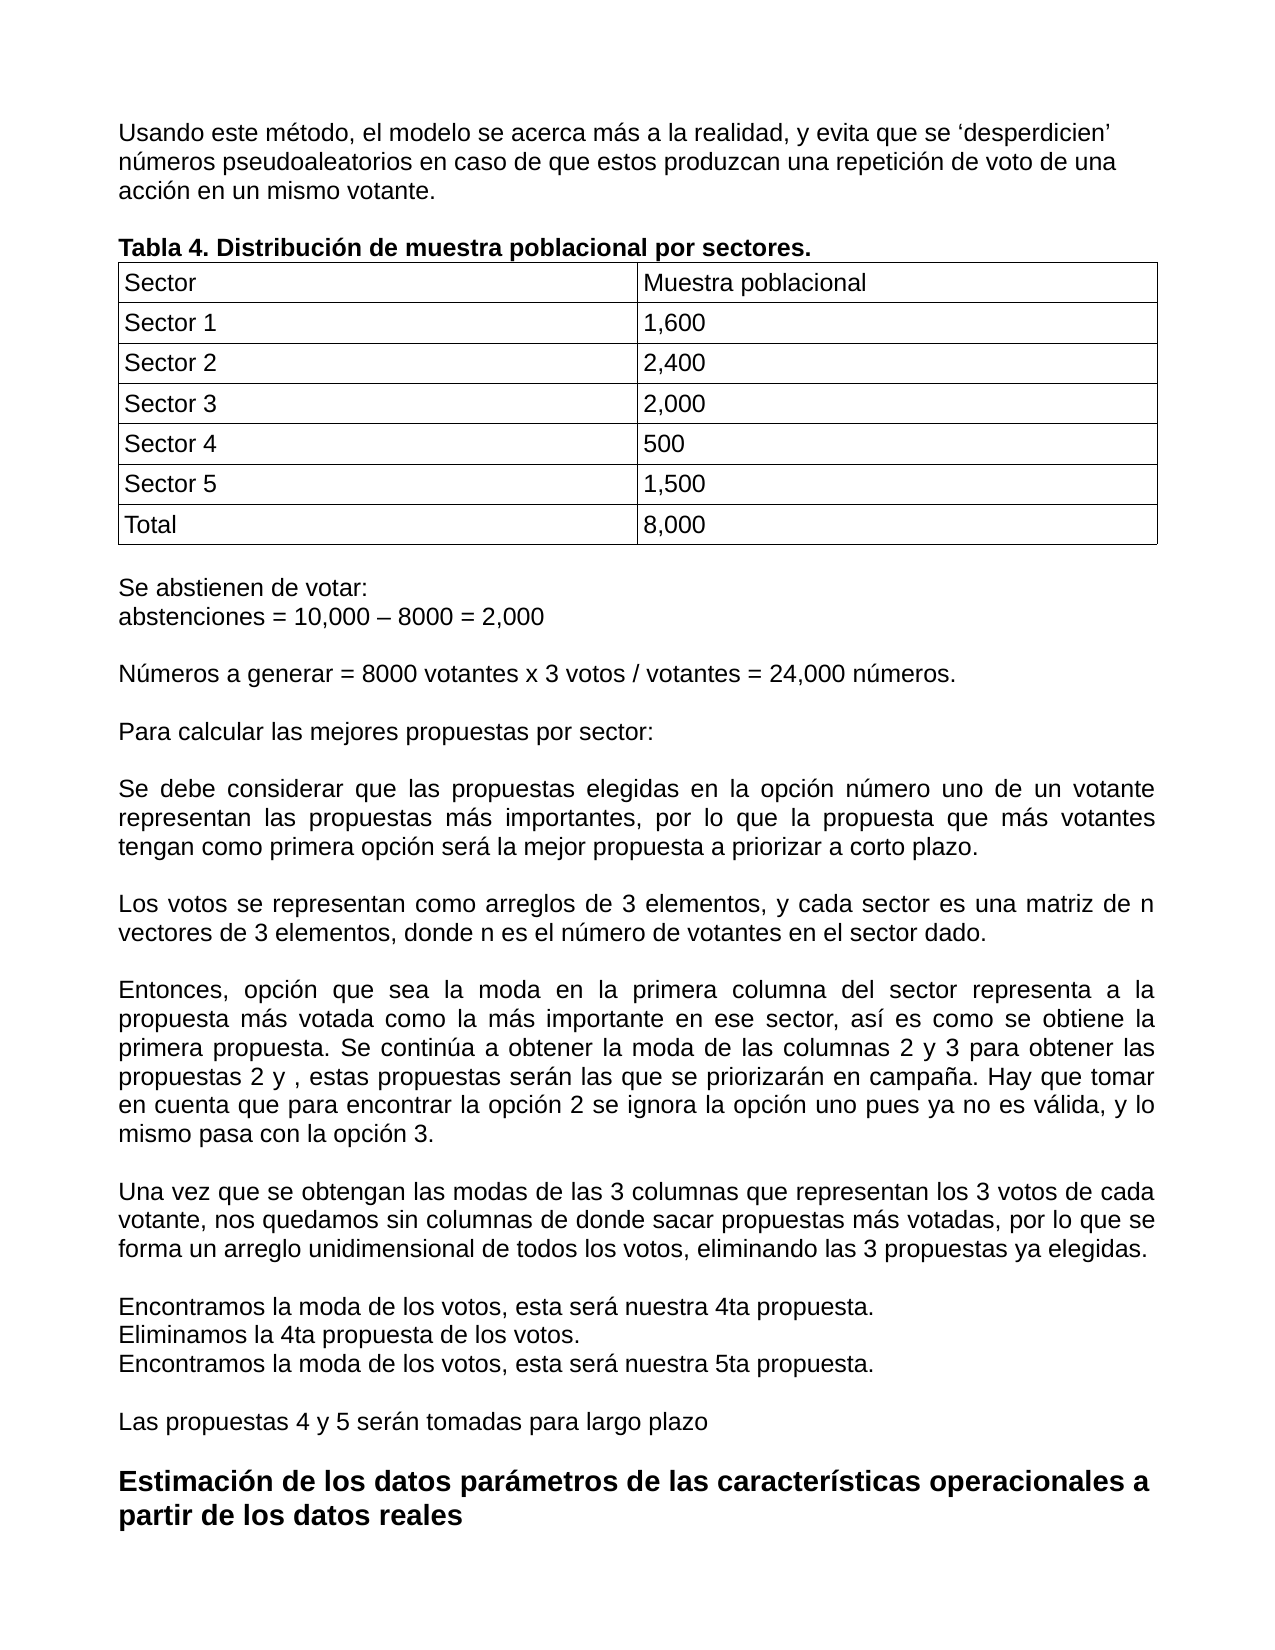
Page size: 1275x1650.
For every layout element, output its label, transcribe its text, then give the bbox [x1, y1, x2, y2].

table_cell Sector 4 [119, 424, 637, 463]
text Una vez que se obtengan las modas de las 3 columnas que representan los 3 votos de cada votante, nos quedamos sin columnas de donde sacar propuestas más votadas, por lo que se forma un arreglo unidimensional de todos los votos, eliminando las 3 propuestas ya elegidas. [118, 1177, 1157, 1263]
text Las propuestas 4 y 5 serán tomadas para largo plazo [118, 1407, 1157, 1435]
text Los votos se representan como arreglos de 3 elementos, y cada sector es una matriz de n vectores de 3 elementos, donde n es el número de votantes en el sector dado. [118, 889, 1157, 947]
table_cell Sector 1 [119, 303, 637, 342]
table_cell 2,400 [638, 344, 1157, 383]
table_cell Sector 2 [119, 344, 637, 383]
text Para calcular las mejores propuestas por sector: [118, 717, 1157, 745]
text abstenciones = 10,000 – 8000 = 2,000 [118, 602, 1157, 630]
text Números a generar = 8000 votantes x 3 votos / votantes = 24,000 números. [118, 659, 1157, 688]
text Usando este método, el modelo se acerca más a la realidad, y evita que se ‘desperdicien’ números pseudoaleatorios en caso de que estos produzcan una repetición de voto de una acción en un mismo votante. [118, 118, 1157, 204]
table_cell Sector 3 [119, 384, 637, 423]
text Entonces, opción que sea la moda en la primera columna del sector representa a la propuesta más votada como la más importante en ese sector, así es como se obtiene la primera propuesta. Se continúa a obtener la moda de las columnas 2 y 3 para obtener las propuestas 2 y , estas propuestas serán las que se priorizarán en campaña. Hay que tomar en cuenta que para encontrar la opción 2 se ignora la opción uno pues ya no es válida, y lo mismo pasa con la opción 3. [118, 975, 1157, 1148]
text Estimación de los datos parámetros de las características operacionales a partir de los datos reales [118, 1464, 1157, 1531]
table_cell Total [119, 505, 637, 544]
table_cell 1,500 [638, 465, 1157, 504]
table_cell Sector 5 [119, 465, 637, 504]
table_cell 8,000 [638, 505, 1157, 544]
text Encontramos la moda de los votos, esta será nuestra 4ta propuesta. [118, 1292, 1157, 1320]
text Se abstienen de votar: [118, 573, 1157, 602]
table_cell 2,000 [638, 384, 1157, 423]
text Tabla 4. Distribución de muestra poblacional por sectores. [118, 233, 1157, 262]
text Se debe considerar que las propuestas elegidas en la opción número uno de un votante representan las propuestas más importantes, por lo que la propuesta que más votantes tengan como primera opción será la mejor propuesta a priorizar a corto plazo. [118, 774, 1157, 860]
text Encontramos la moda de los votos, esta será nuestra 5ta propuesta. [118, 1349, 1157, 1378]
text Eliminamos la 4ta propuesta de los votos. [118, 1320, 1157, 1349]
table_header Sector [119, 263, 637, 302]
table_cell 1,600 [638, 303, 1157, 342]
table_cell 500 [638, 424, 1157, 463]
table_header Muestra poblacional [638, 263, 1157, 302]
